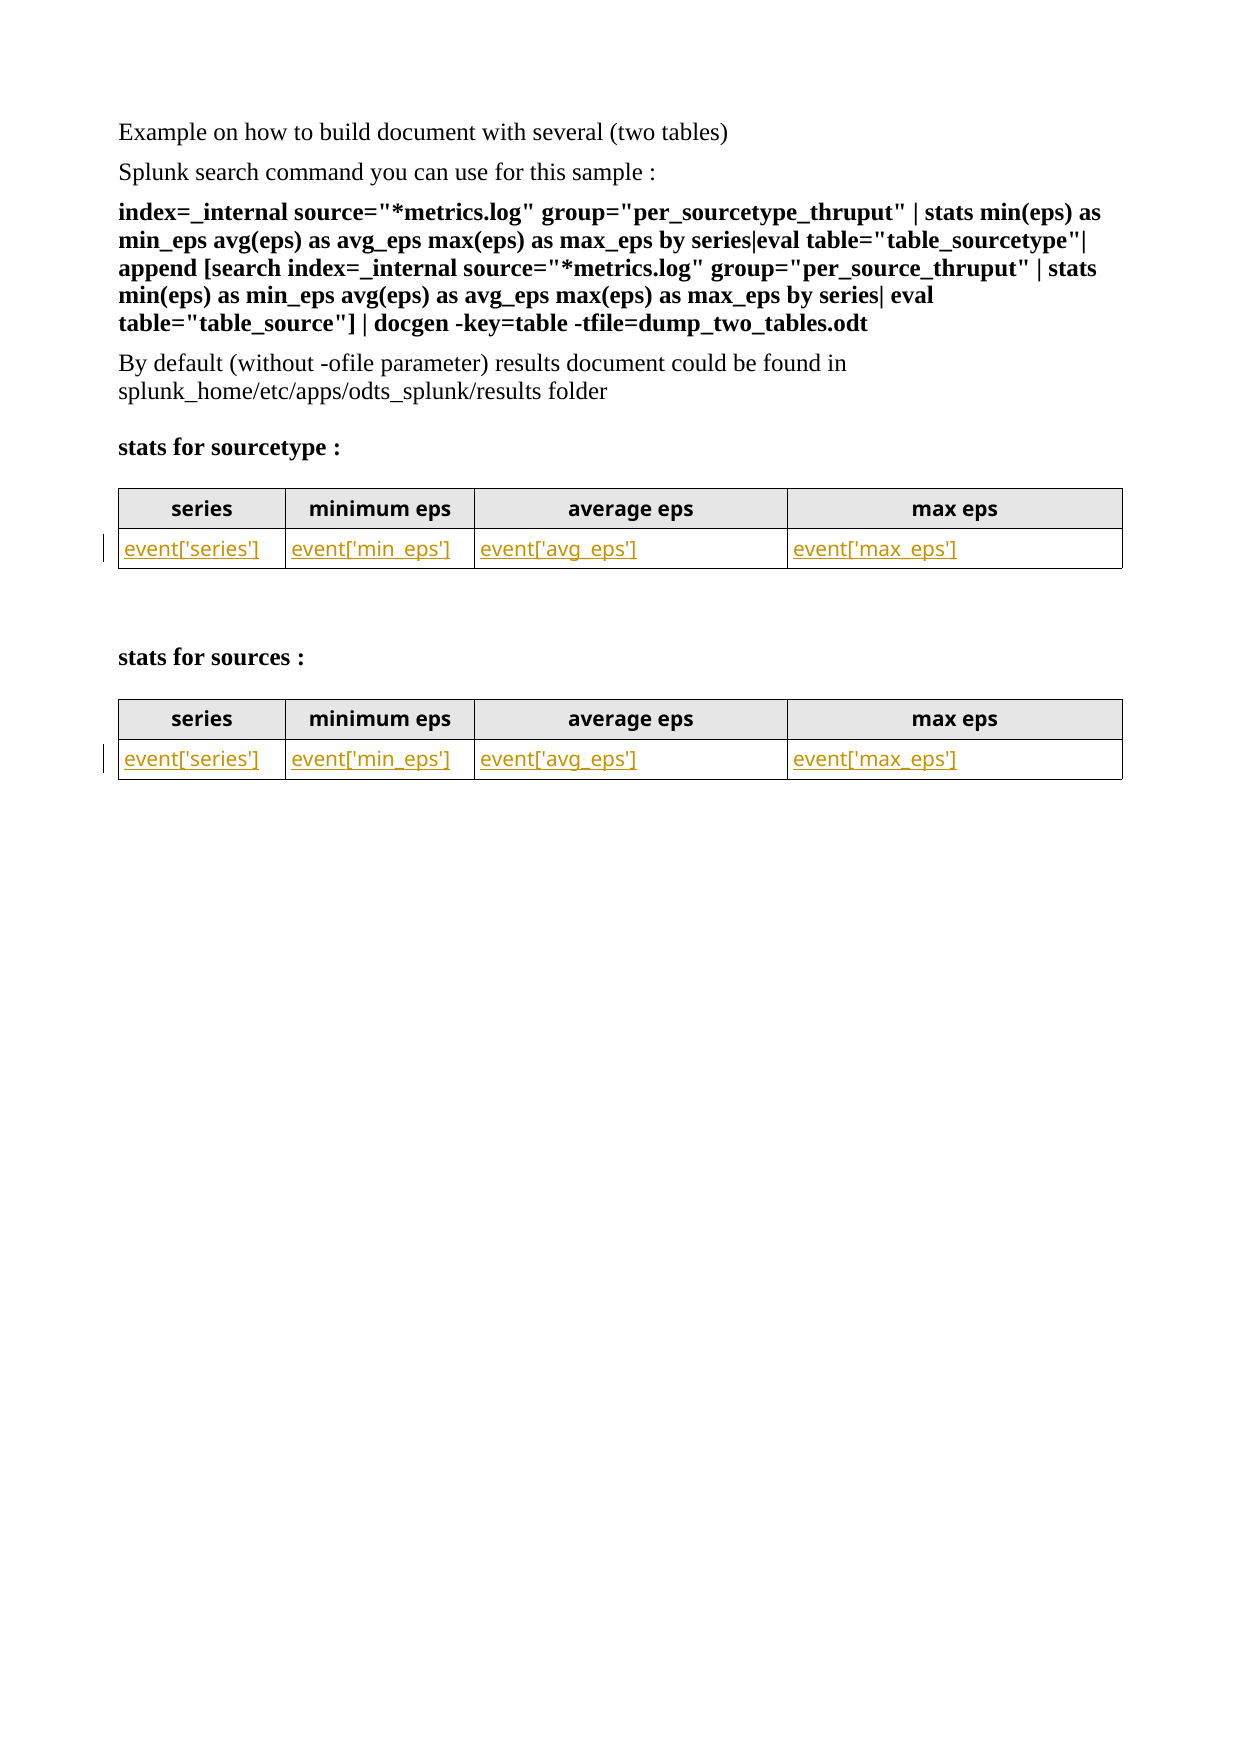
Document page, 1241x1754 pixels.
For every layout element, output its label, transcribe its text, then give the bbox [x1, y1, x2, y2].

table_header average eps [475, 700, 787, 739]
table_cell event['series'] [119, 740, 285, 779]
table_cell event['avg_eps'] [475, 740, 787, 779]
table_header series [119, 700, 285, 739]
text Splunk search command you can use for this sample : [118, 158, 1122, 186]
table_cell event['min_eps'] [286, 529, 474, 568]
text Example on how to build document with several (two tables) [118, 118, 1122, 146]
table_cell event['max_eps'] [788, 740, 1122, 779]
table_cell event['series'] [119, 529, 285, 568]
text stats for sources : [118, 643, 1122, 671]
table_cell event['min_eps'] [286, 740, 474, 779]
text index=_internal source="*metrics.log" group="per_sourcetype_thruput" | stats min(eps) as min_eps avg(eps) as avg_eps max(eps) as max_eps by series|eval table="table_sourcetype"| append [search index=_internal source="*metrics.log" group="per_source_thruput" | stats min(eps) as min_eps avg(eps) as avg_eps max(eps) as max_eps by series| eval table="table_source"] | docgen -key=table -tfile=dump_two_tables.odt [118, 198, 1122, 337]
table_cell event['max_eps'] [788, 529, 1122, 568]
table_cell event['avg_eps'] [475, 529, 787, 568]
table_header minimum eps [286, 700, 474, 739]
table_header series [119, 489, 285, 528]
table_header minimum eps [286, 489, 474, 528]
table_header average eps [475, 489, 787, 528]
text By default (without -ofile parameter) results document could be found in splunk_home/etc/apps/odts_splunk/results folder [118, 349, 1122, 405]
text stats for sourcetype : [118, 433, 1122, 460]
table_header max eps [788, 700, 1122, 739]
table_header max eps [788, 489, 1122, 528]
